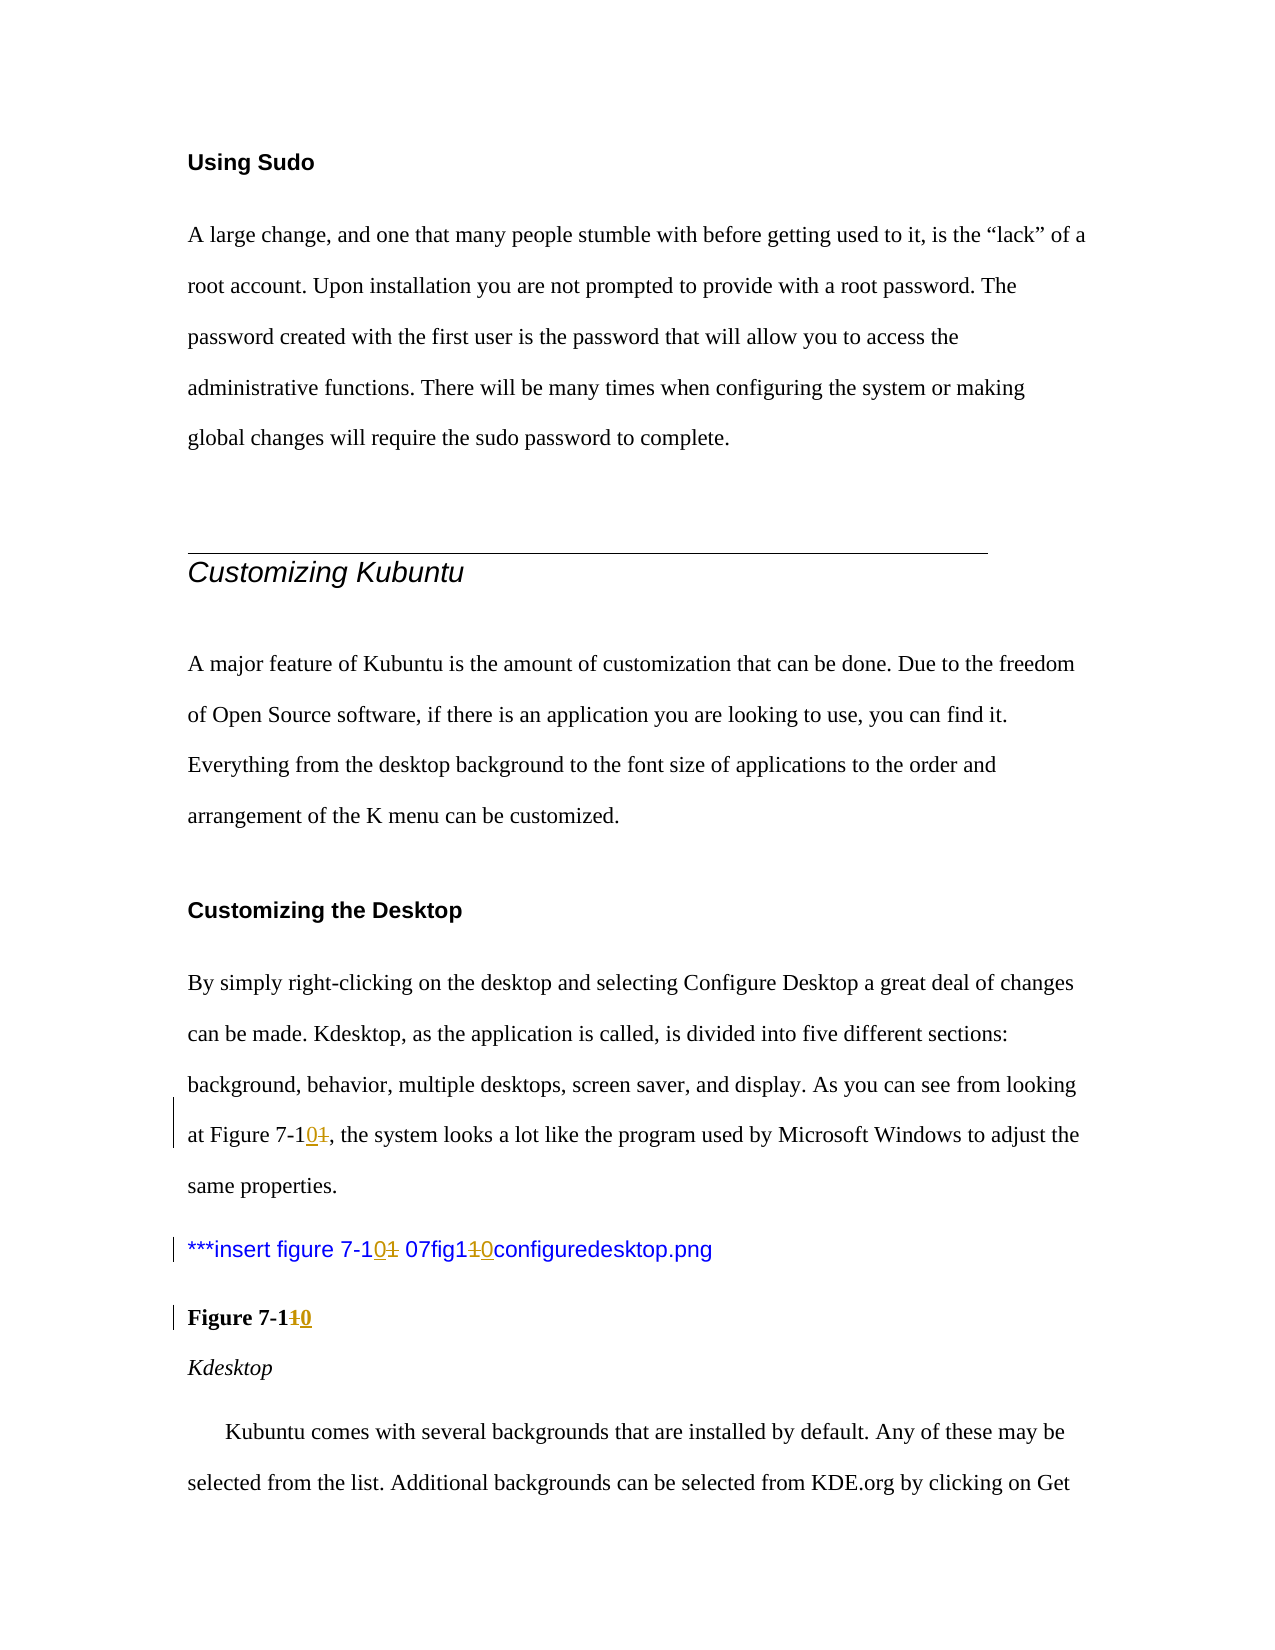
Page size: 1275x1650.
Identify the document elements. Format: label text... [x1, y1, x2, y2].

text ***insert figure 7-10 07fig10configuredesktop.png [187, 1237, 1087, 1262]
text Kdesktop [187, 1355, 1087, 1381]
text Figure 7-10 [187, 1304, 1087, 1330]
text By simply right-clicking on the desktop and selecting Configure Desktop a great deal of changes can be made. Kdesktop, as the application is called, is divided into five different sections: background, behavior, multiple desktops, screen saver, and display. As you can see from looking at Figure 7-10, the system looks a lot like the program used by Microsoft Windows to adjust the same properties. [187, 970, 1087, 1199]
text Customizing Kubuntu [187, 554, 988, 589]
text A large change, and one that many people stumble with before getting used to it, is the “lack” of a root account. Upon installation you are not prompted to provide with a root password. The password created with the first user is the password that will allow you to access the administrative functions. There will be many times when configuring the system or making global changes will require the sudo password to complete. [187, 222, 1087, 451]
text Using Sudo [187, 150, 1087, 176]
text Kubuntu comes with several backgrounds that are installed by default. Any of these may be selected from the list. Additional backgrounds can be selected from KDE.org by clicking on Get [187, 1419, 1087, 1495]
text A major feature of Kubuntu is the amount of customization that can be done. Due to the freedom of Open Source software, if there is an application you are looking to use, you can find it. Everything from the desktop background to the font size of applications to the order and arrangement of the K menu can be customized. [187, 651, 1087, 829]
text Customizing the Desktop [187, 898, 1087, 923]
